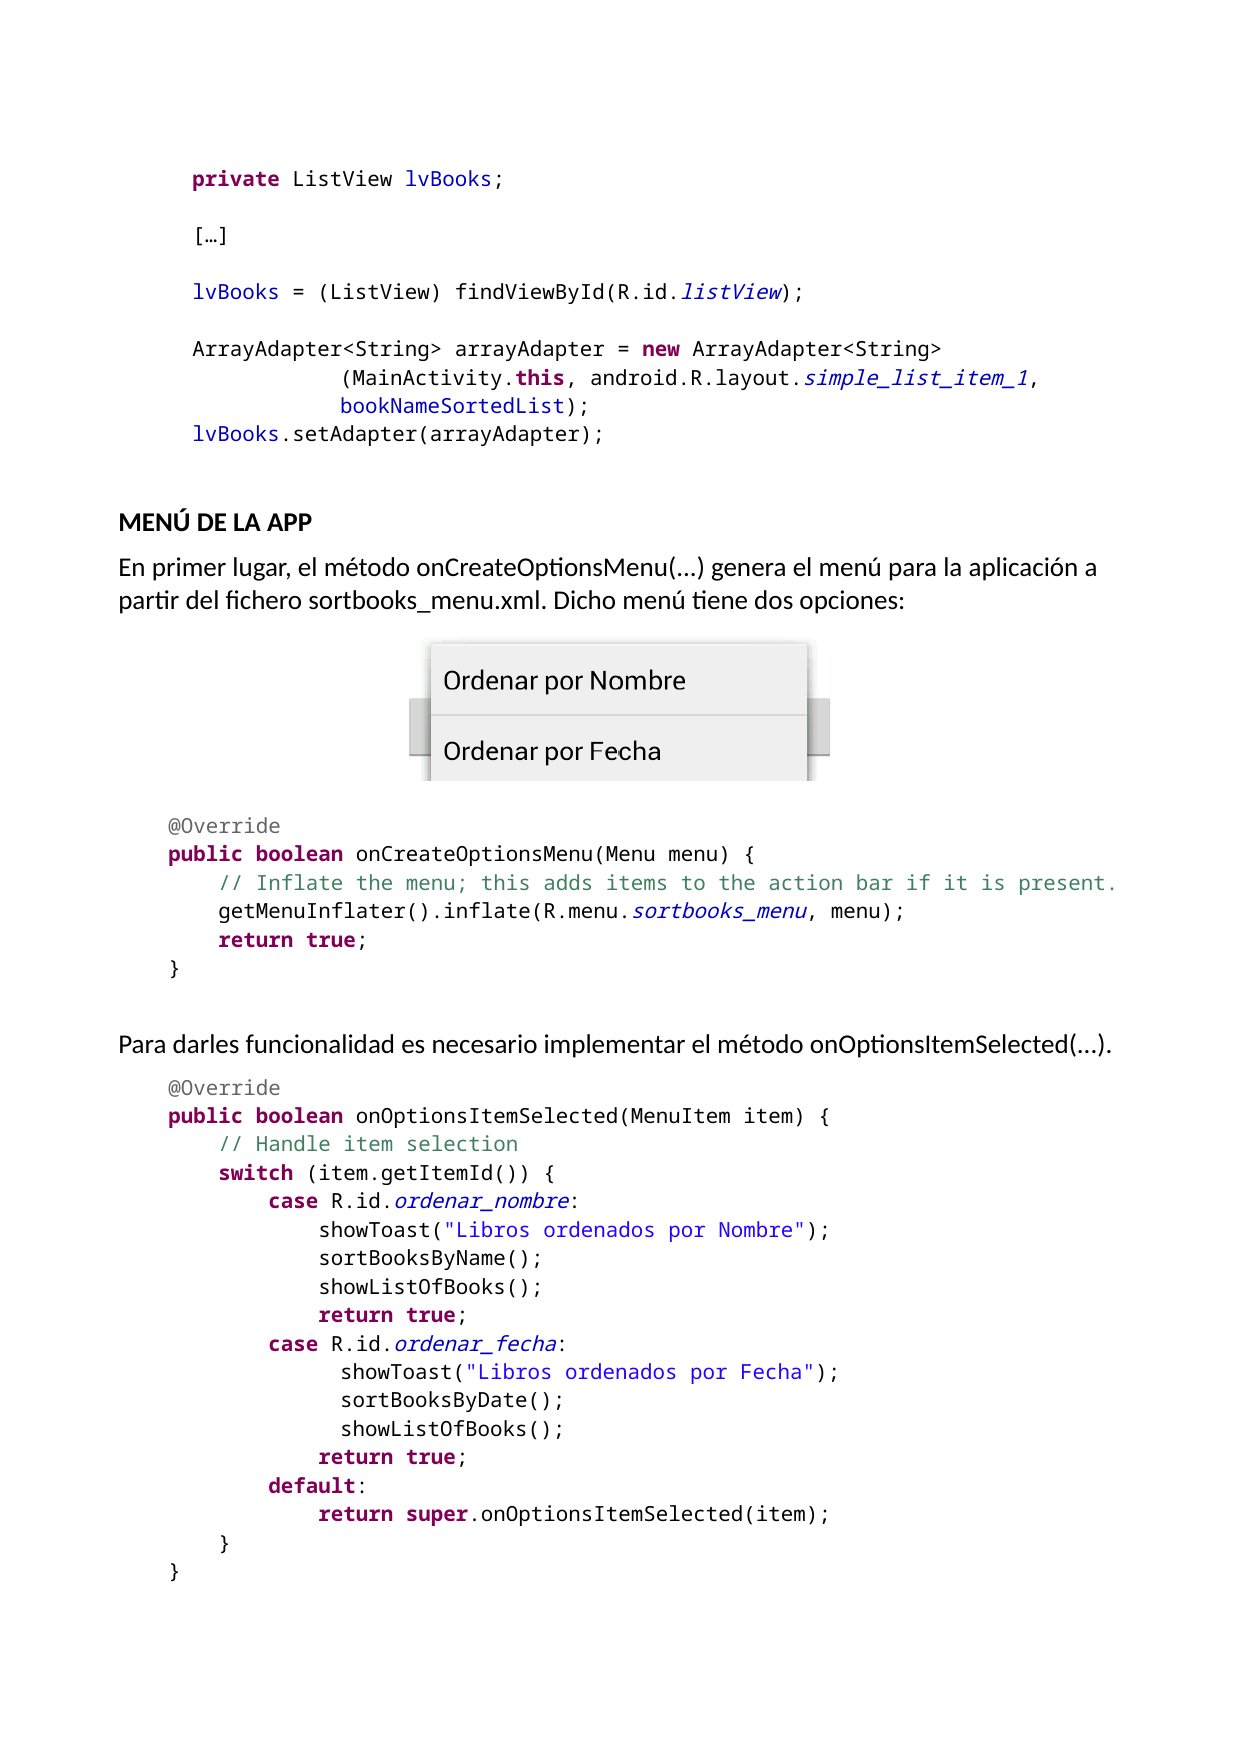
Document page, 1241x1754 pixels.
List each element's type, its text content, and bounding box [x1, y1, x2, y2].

text return true; [118, 925, 1122, 953]
text return true; [118, 1442, 1122, 1471]
text @Override [118, 811, 1122, 839]
text getMenuInflater().inflate(R.menu.sortbooks_menu, menu); [118, 896, 1122, 925]
text return super.onOptionsItemSelected(item); [118, 1499, 1122, 1528]
text } [118, 1556, 1122, 1584]
text En primer lugar, el método onCreateOptionsMenu(...) genera el menú para la aplicación a partir del fichero sortbooks_menu.xml. Dicho menú tiene dos opciones: [118, 550, 1122, 616]
text public boolean onOptionsItemSelected(MenuItem item) { [118, 1101, 1122, 1129]
text lvBooks = (ListView) findViewById(R.id.listView); [118, 277, 1122, 306]
text // Inflate the menu; this adds items to the action bar if it is present. [118, 868, 1122, 896]
text } [118, 1528, 1122, 1556]
text public boolean onCreateOptionsMenu(Menu menu) { [118, 839, 1122, 868]
text ArrayAdapter<String> arrayAdapter = new ArrayAdapter<String> (MainActivity.this, android.R.layout.simple_list_item_1, [118, 334, 1122, 391]
text Para darles funcionalidad es necesario implementar el método onOptionsItemSelected(...). [118, 1027, 1122, 1060]
text showToast("Libros ordenados por Fecha"); [118, 1357, 1122, 1386]
text @Override [118, 1073, 1122, 1101]
text } [118, 953, 1122, 982]
picture [403, 628, 837, 781]
text showListOfBooks(); [118, 1272, 1122, 1300]
text bookNameSortedList); [118, 391, 1122, 419]
text default: [118, 1471, 1122, 1499]
text showToast("Libros ordenados por Nombre"); [118, 1215, 1122, 1243]
text MENÚ DE LA APP [118, 505, 1122, 538]
text […] [118, 221, 1122, 249]
text private ListView lvBooks; [118, 164, 1122, 192]
text showListOfBooks(); [118, 1414, 1122, 1442]
text case R.id.ordenar_nombre: [118, 1186, 1122, 1215]
text lvBooks.setAdapter(arrayAdapter); [118, 419, 1122, 448]
text switch (item.getItemId()) { [118, 1158, 1122, 1186]
text sortBooksByName(); [118, 1243, 1122, 1272]
text // Handle item selection [118, 1129, 1122, 1158]
text case R.id.ordenar_fecha: [118, 1329, 1122, 1357]
text sortBooksByDate(); [118, 1386, 1122, 1414]
text return true; [118, 1300, 1122, 1329]
